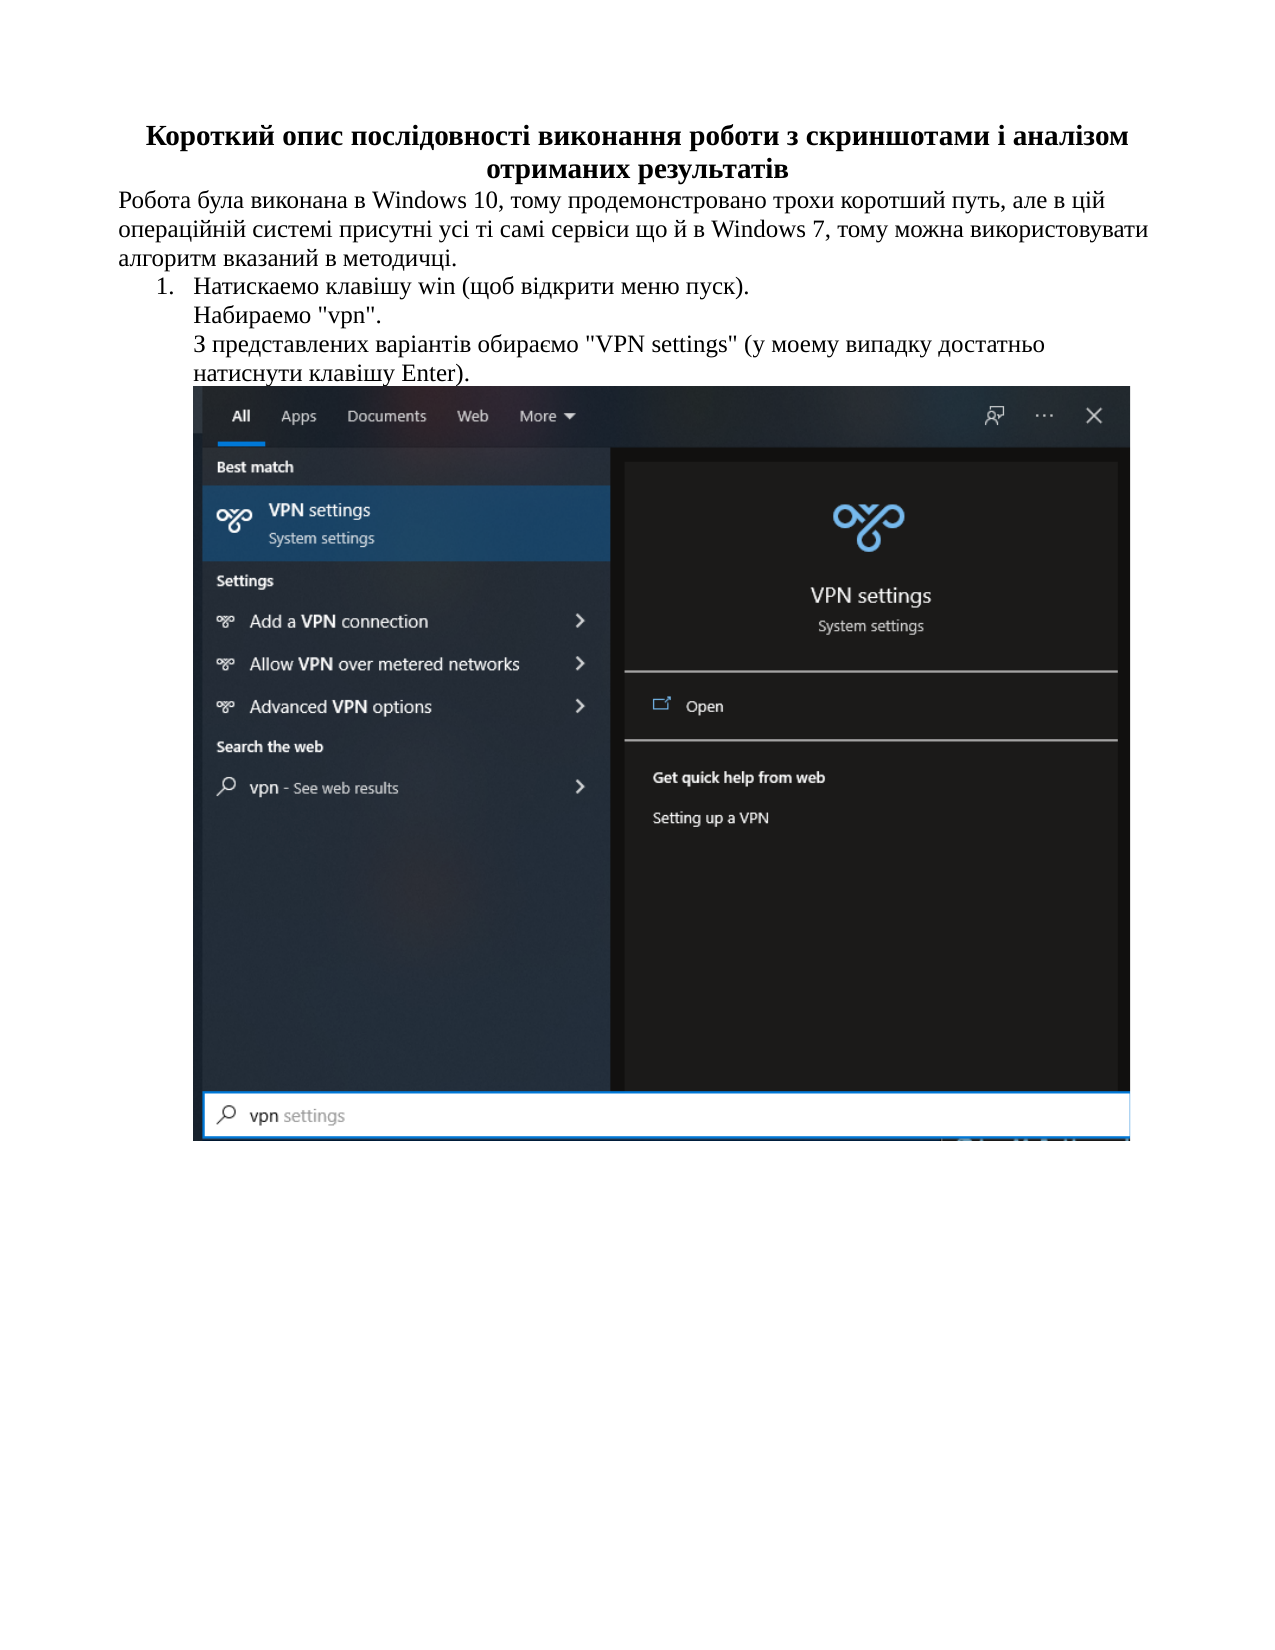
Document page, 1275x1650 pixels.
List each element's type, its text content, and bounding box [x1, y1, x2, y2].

list З представлених варіантів обираємо "VPN settings" (у моему випадку достатньо натиснути клавішу Enter). [156, 329, 1157, 386]
picture [193, 386, 1131, 1141]
text Короткий опис послідовності виконання роботи з скриншотами і аналізом отриманих результатів [118, 118, 1157, 185]
list Набираемо "vpn". [156, 300, 1157, 329]
list Натискаемо клавішу win (щоб відкрити меню пуск). [156, 271, 1157, 300]
text Робота була виконана в Windows 10, тому продемонстровано трохи коротший путь, але в цій операційній системі присутні усі ті самі сервіси що й в Windows 7, тому можна використовувати алгоритм вказаний в методичці. [118, 185, 1157, 271]
